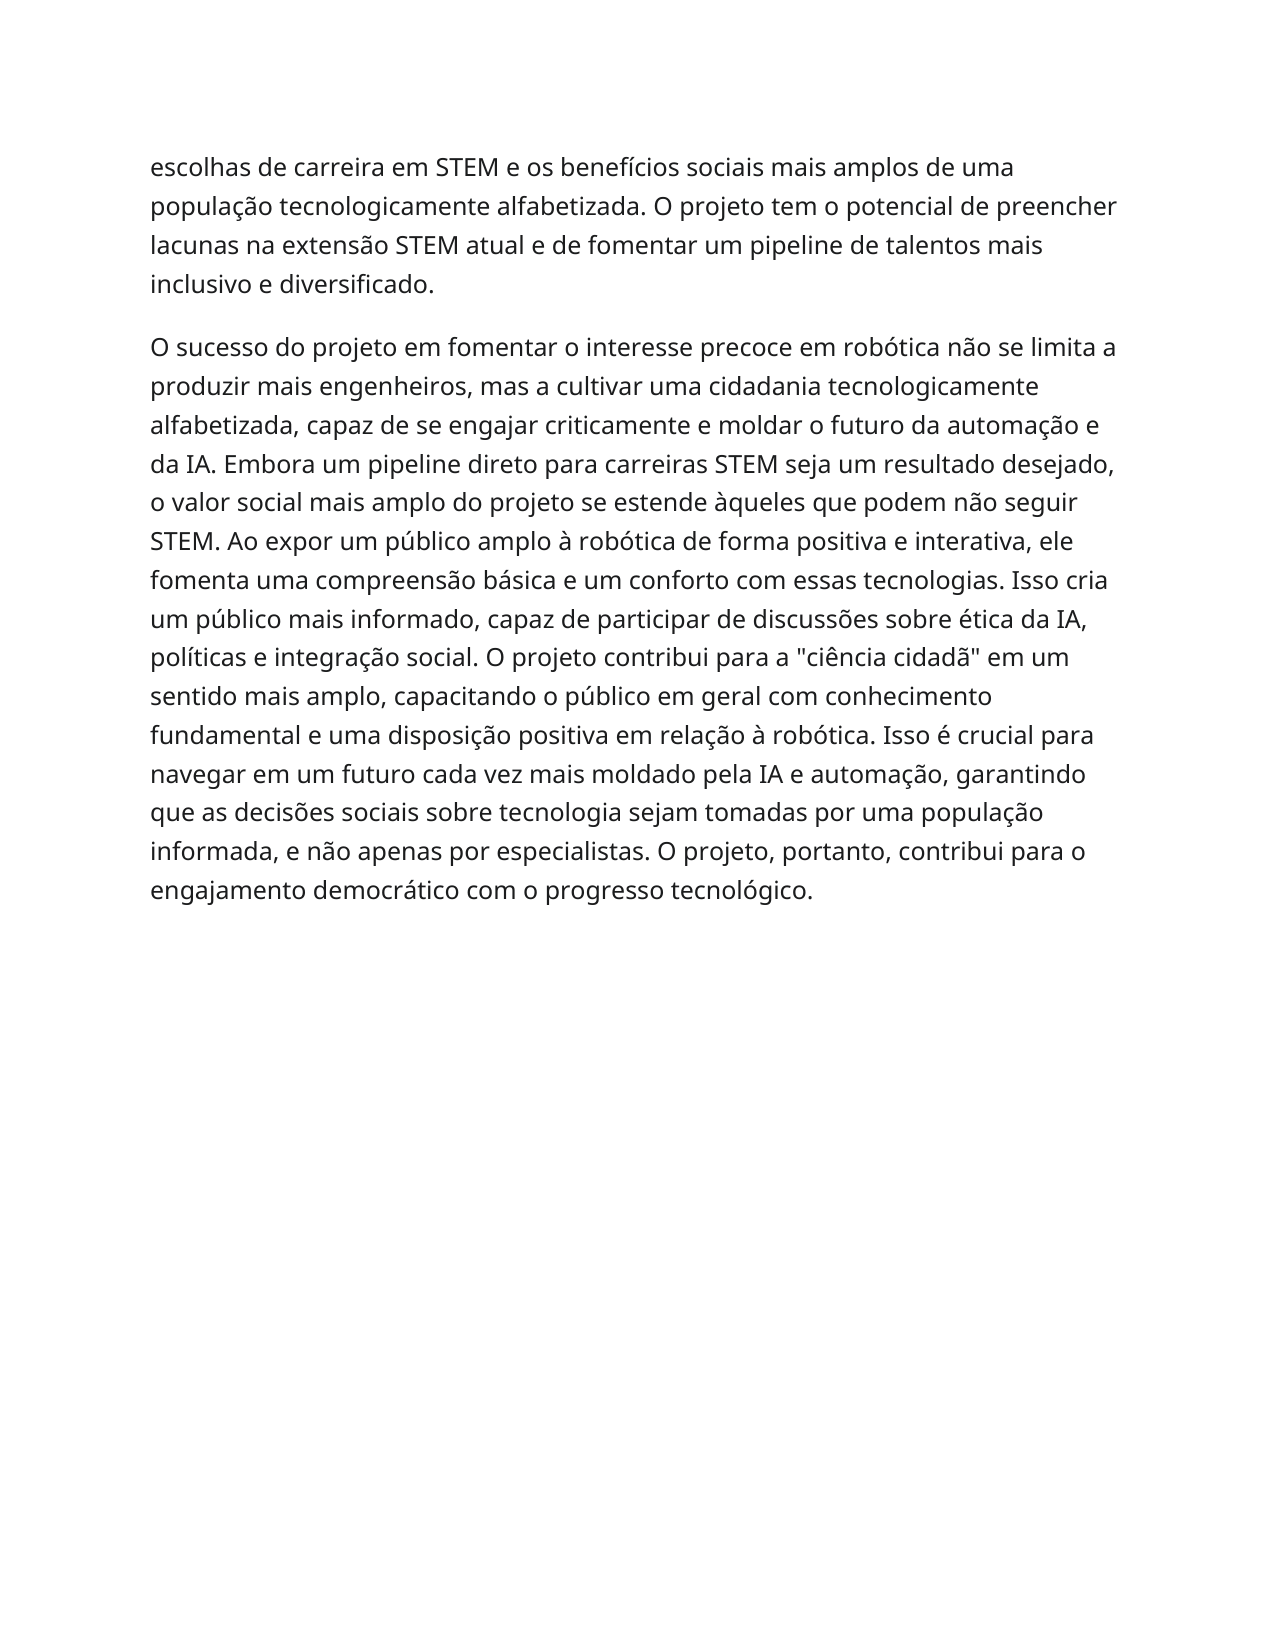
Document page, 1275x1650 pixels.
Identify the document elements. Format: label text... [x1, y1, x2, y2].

text escolhas de carreira em STEM e os benefícios sociais mais amplos de uma população tecnologicamente alfabetizada. O projeto tem o potencial de preencher lacunas na extensão STEM atual e de fomentar um pipeline de talentos mais inclusivo e diversificado. [150, 150, 1125, 300]
text O sucesso do projeto em fomentar o interesse precoce em robótica não se limita a produzir mais engenheiros, mas a cultivar uma cidadania tecnologicamente alfabetizada, capaz de se engajar criticamente e moldar o futuro da automação e da IA. Embora um pipeline direto para carreiras STEM seja um resultado desejado, o valor social mais amplo do projeto se estende àqueles que podem não seguir STEM. Ao expor um público amplo à robótica de forma positiva e interativa, ele fomenta uma compreensão básica e um conforto com essas tecnologias. Isso cria um público mais informado, capaz de participar de discussões sobre ética da IA, políticas e integração social. O projeto contribui para a "ciência cidadã" em um sentido mais amplo, capacitando o público em geral com conhecimento fundamental e uma disposição positiva em relação à robótica. Isso é crucial para navegar em um futuro cada vez mais moldado pela IA e automação, garantindo que as decisões sociais sobre tecnologia sejam tomadas por uma população informada, e não apenas por especialistas. O projeto, portanto, contribui para o engajamento democrático com o progresso tecnológico. [150, 330, 1125, 907]
